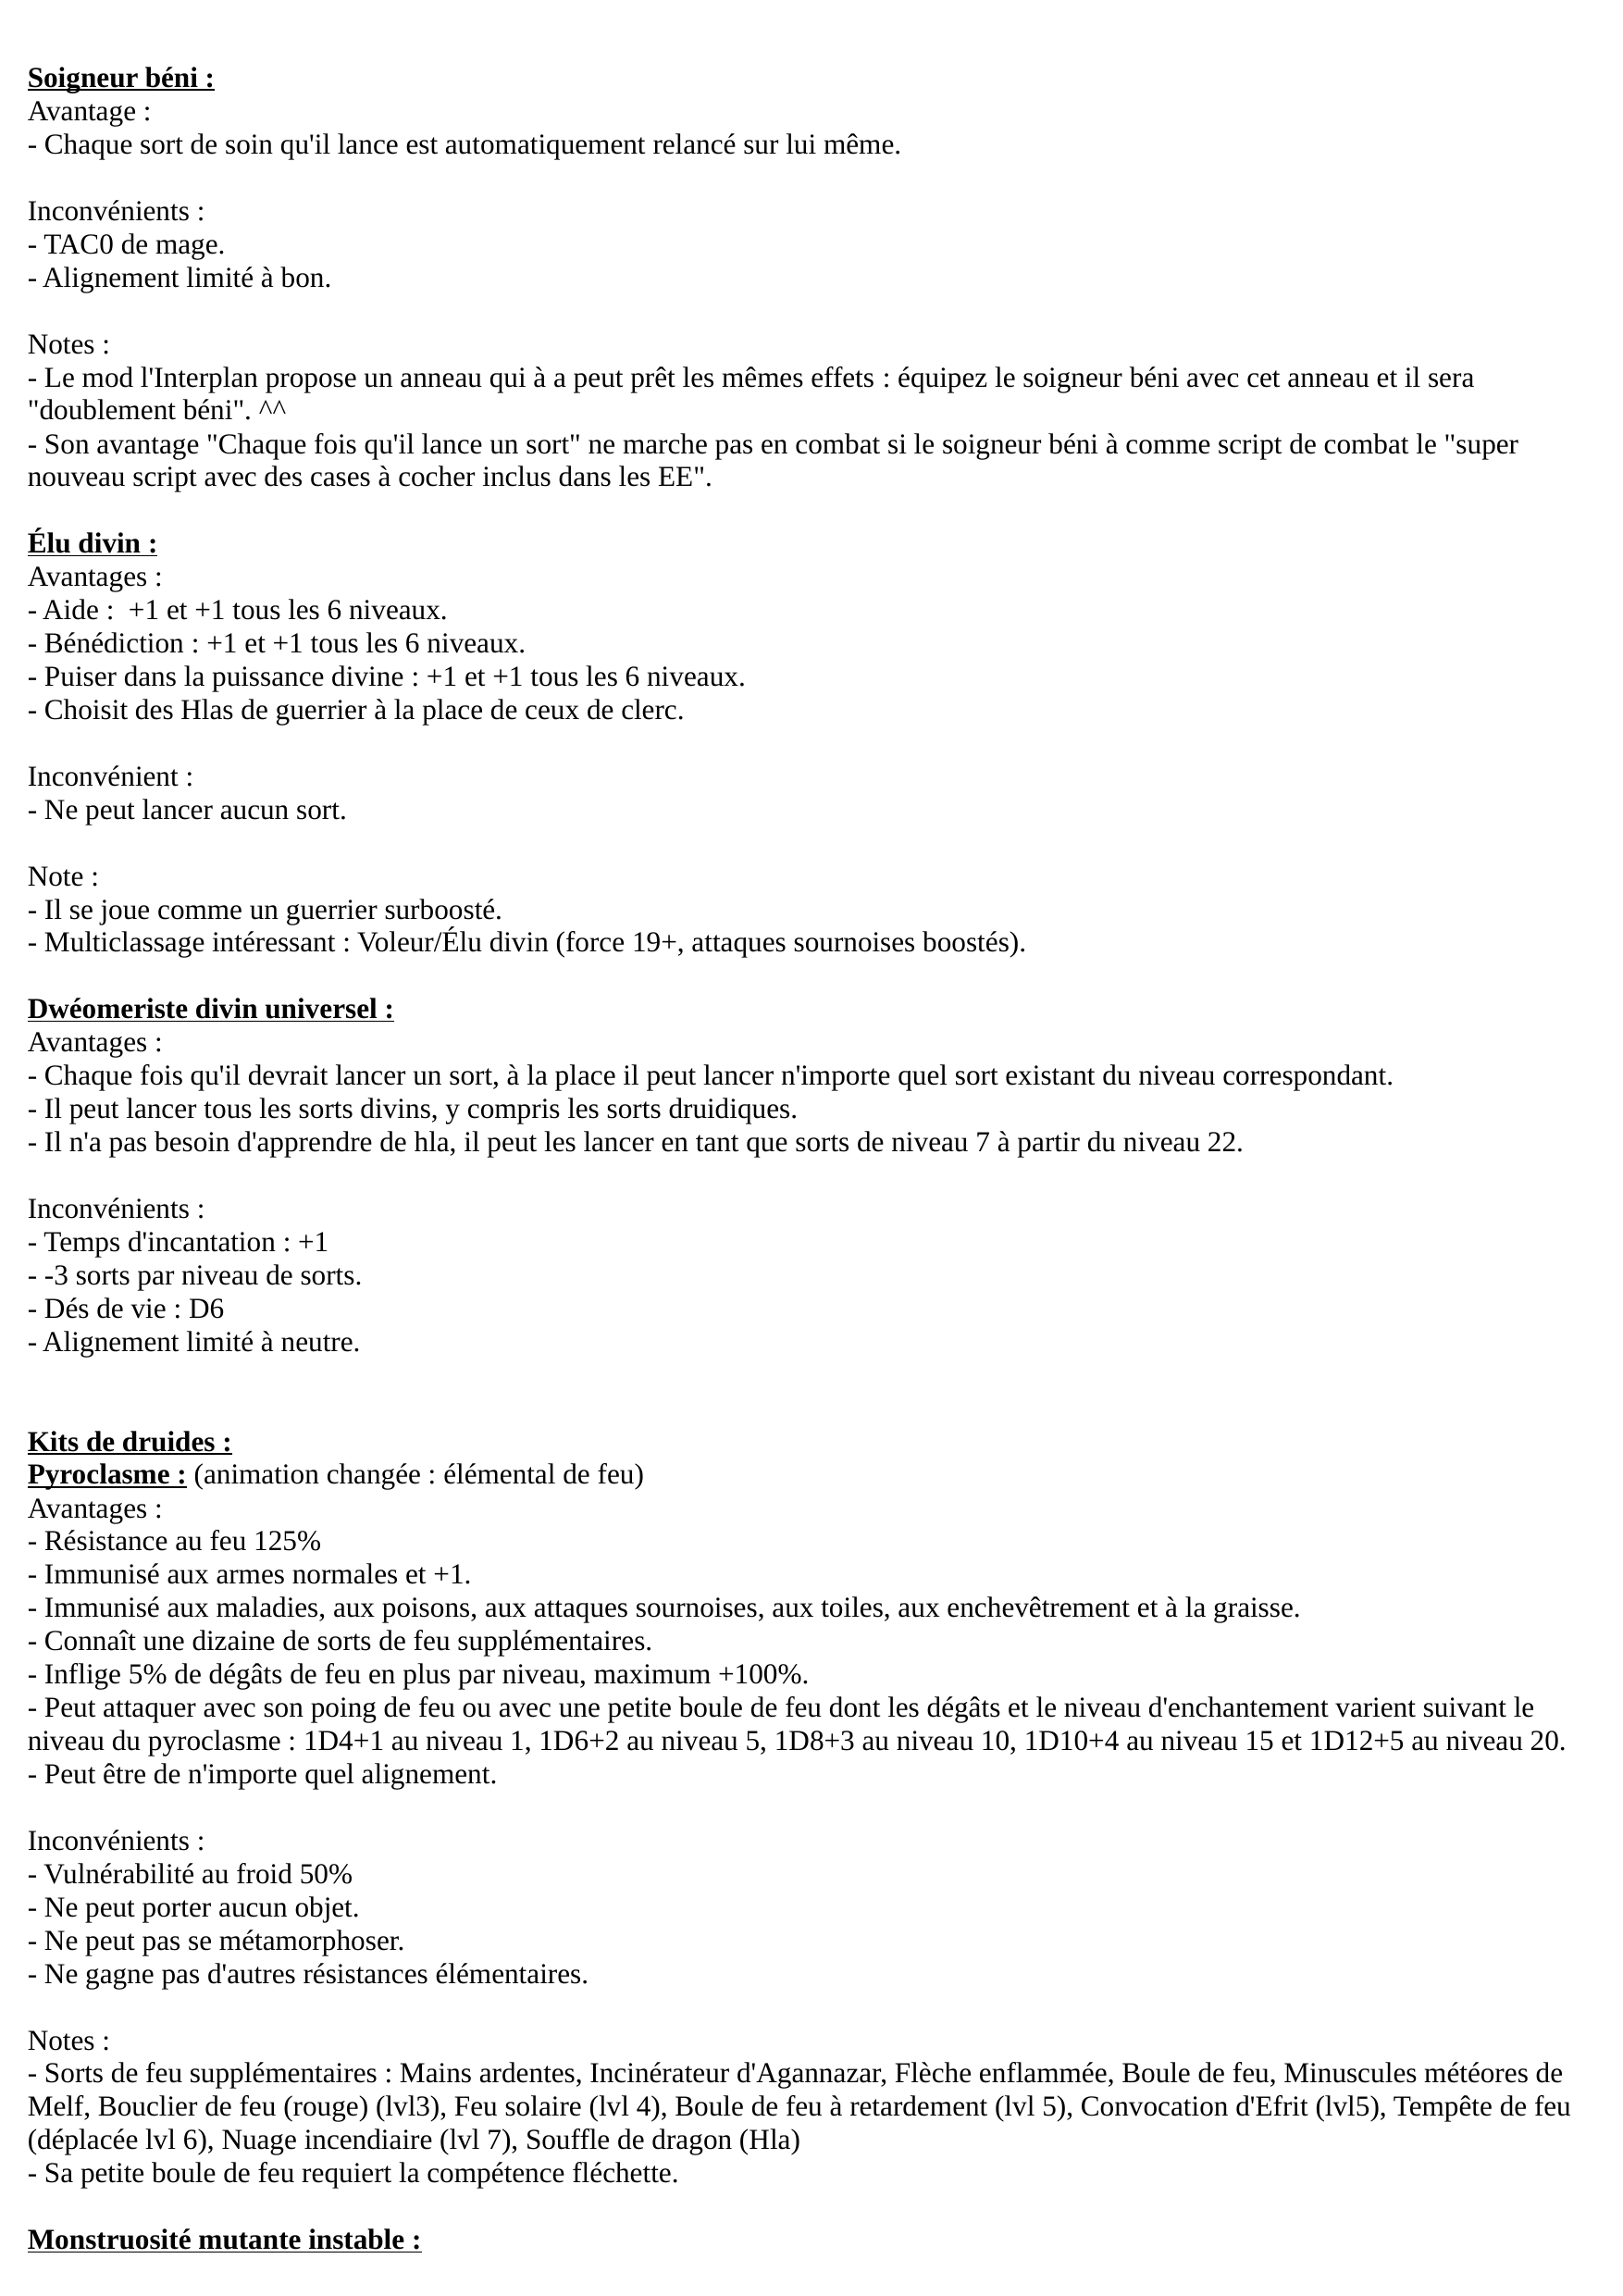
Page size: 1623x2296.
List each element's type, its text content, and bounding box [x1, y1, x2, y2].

text - Puiser dans la puissance divine : +1 et +1 tous les 6 niveaux. [27, 659, 1595, 692]
text - Ne peut porter aucun objet. [27, 1890, 1595, 1923]
text Avantage : [27, 93, 1595, 127]
text - Il peut lancer tous les sorts divins, y compris les sorts druidiques. [27, 1091, 1595, 1124]
text - Immunisé aux maladies, aux poisons, aux attaques sournoises, aux toiles, aux enchevêtrement et à la graisse. [27, 1590, 1595, 1623]
text Inconvénients : [27, 1823, 1595, 1856]
text - Peut être de n'importe quel alignement. [27, 1756, 1595, 1790]
text - Chaque sort de soin qu'il lance est automatiquement relancé sur lui même. [27, 127, 1595, 160]
text - Chaque fois qu'il devrait lancer un sort, à la place il peut lancer n'importe quel sort existant du niveau correspondant. [27, 1058, 1595, 1091]
text - TAC0 de mage. [27, 227, 1595, 260]
text Kits de druides : [27, 1424, 1595, 1458]
text - Choisit des Hlas de guerrier à la place de ceux de clerc. [27, 692, 1595, 726]
text - Alignement limité à bon. [27, 260, 1595, 293]
text - Aide : +1 et +1 tous les 6 niveaux. [27, 592, 1595, 626]
text - Inflige 5% de dégâts de feu en plus par niveau, maximum +100%. [27, 1657, 1595, 1690]
text - Vulnérabilité au froid 50% [27, 1856, 1595, 1890]
text Avantages : [27, 1025, 1595, 1058]
text - Dés de vie : D6 [27, 1291, 1595, 1324]
text Soigneur béni : [27, 60, 1595, 93]
text - Ne peut lancer aucun sort. [27, 792, 1595, 825]
text - Le mod l'Interplan propose un anneau qui à a peut prêt les mêmes effets : équipez le soigneur béni avec cet anneau et il sera "doublement béni". ^^ [27, 360, 1595, 427]
text - Connaît une dizaine de sorts de feu supplémentaires. [27, 1623, 1595, 1657]
text - Il se joue comme un guerrier surboosté. [27, 892, 1595, 925]
text Inconvénients : [27, 193, 1595, 227]
text Inconvénients : [27, 1191, 1595, 1224]
text Inconvénient : [27, 759, 1595, 792]
text - Temps d'incantation : +1 [27, 1224, 1595, 1258]
text Monstruosité mutante instable : [27, 2222, 1595, 2255]
text - Alignement limité à neutre. [27, 1324, 1595, 1358]
text - Multiclassage intéressant : Voleur/Élu divin (force 19+, attaques sournoises boostés). [27, 925, 1595, 959]
text - Ne gagne pas d'autres résistances élémentaires. [27, 1956, 1595, 1990]
text Avantages : [27, 1491, 1595, 1524]
text Avantages : [27, 559, 1595, 592]
text Pyroclasme : (animation changée : élémental de feu) [27, 1458, 1595, 1491]
text Dwéomeriste divin universel : [27, 992, 1595, 1025]
text - Son avantage "Chaque fois qu'il lance un sort" ne marche pas en combat si le soigneur béni à comme script de combat le "super nouveau script avec des cases à cocher inclus dans les EE". [27, 427, 1595, 493]
text Notes : [27, 2023, 1595, 2056]
text Élu divin : [27, 526, 1595, 559]
text - Sa petite boule de feu requiert la compétence fléchette. [27, 2155, 1595, 2189]
text - Immunisé aux armes normales et +1. [27, 1558, 1595, 1590]
text - Ne peut pas se métamorphoser. [27, 1923, 1595, 1956]
text Notes : [27, 327, 1595, 360]
text - Résistance au feu 125% [27, 1524, 1595, 1558]
text - Peut attaquer avec son poing de feu ou avec une petite boule de feu dont les dégâts et le niveau d'enchantement varient suivant le niveau du pyroclasme : 1D4+1 au niveau 1, 1D6+2 au niveau 5, 1D8+3 au niveau 10, 1D10+4 au niveau 15 et 1D12+5 au niveau 20. [27, 1690, 1595, 1756]
text - Sorts de feu supplémentaires : Mains ardentes, Incinérateur d'Agannazar, Flèche enflammée, Boule de feu, Minuscules météores de Melf, Bouclier de feu (rouge) (lvl3), Feu solaire (lvl 4), Boule de feu à retardement (lvl 5), Convocation d'Efrit (lvl5), Tempête de feu (déplacée lvl 6), Nuage incendiaire (lvl 7), Souffle de dragon (Hla) [27, 2056, 1595, 2155]
text - Il n'a pas besoin d'apprendre de hla, il peut les lancer en tant que sorts de niveau 7 à partir du niveau 22. [27, 1124, 1595, 1158]
text - Bénédiction : +1 et +1 tous les 6 niveaux. [27, 626, 1595, 659]
text - -3 sorts par niveau de sorts. [27, 1258, 1595, 1291]
text Note : [27, 859, 1595, 892]
